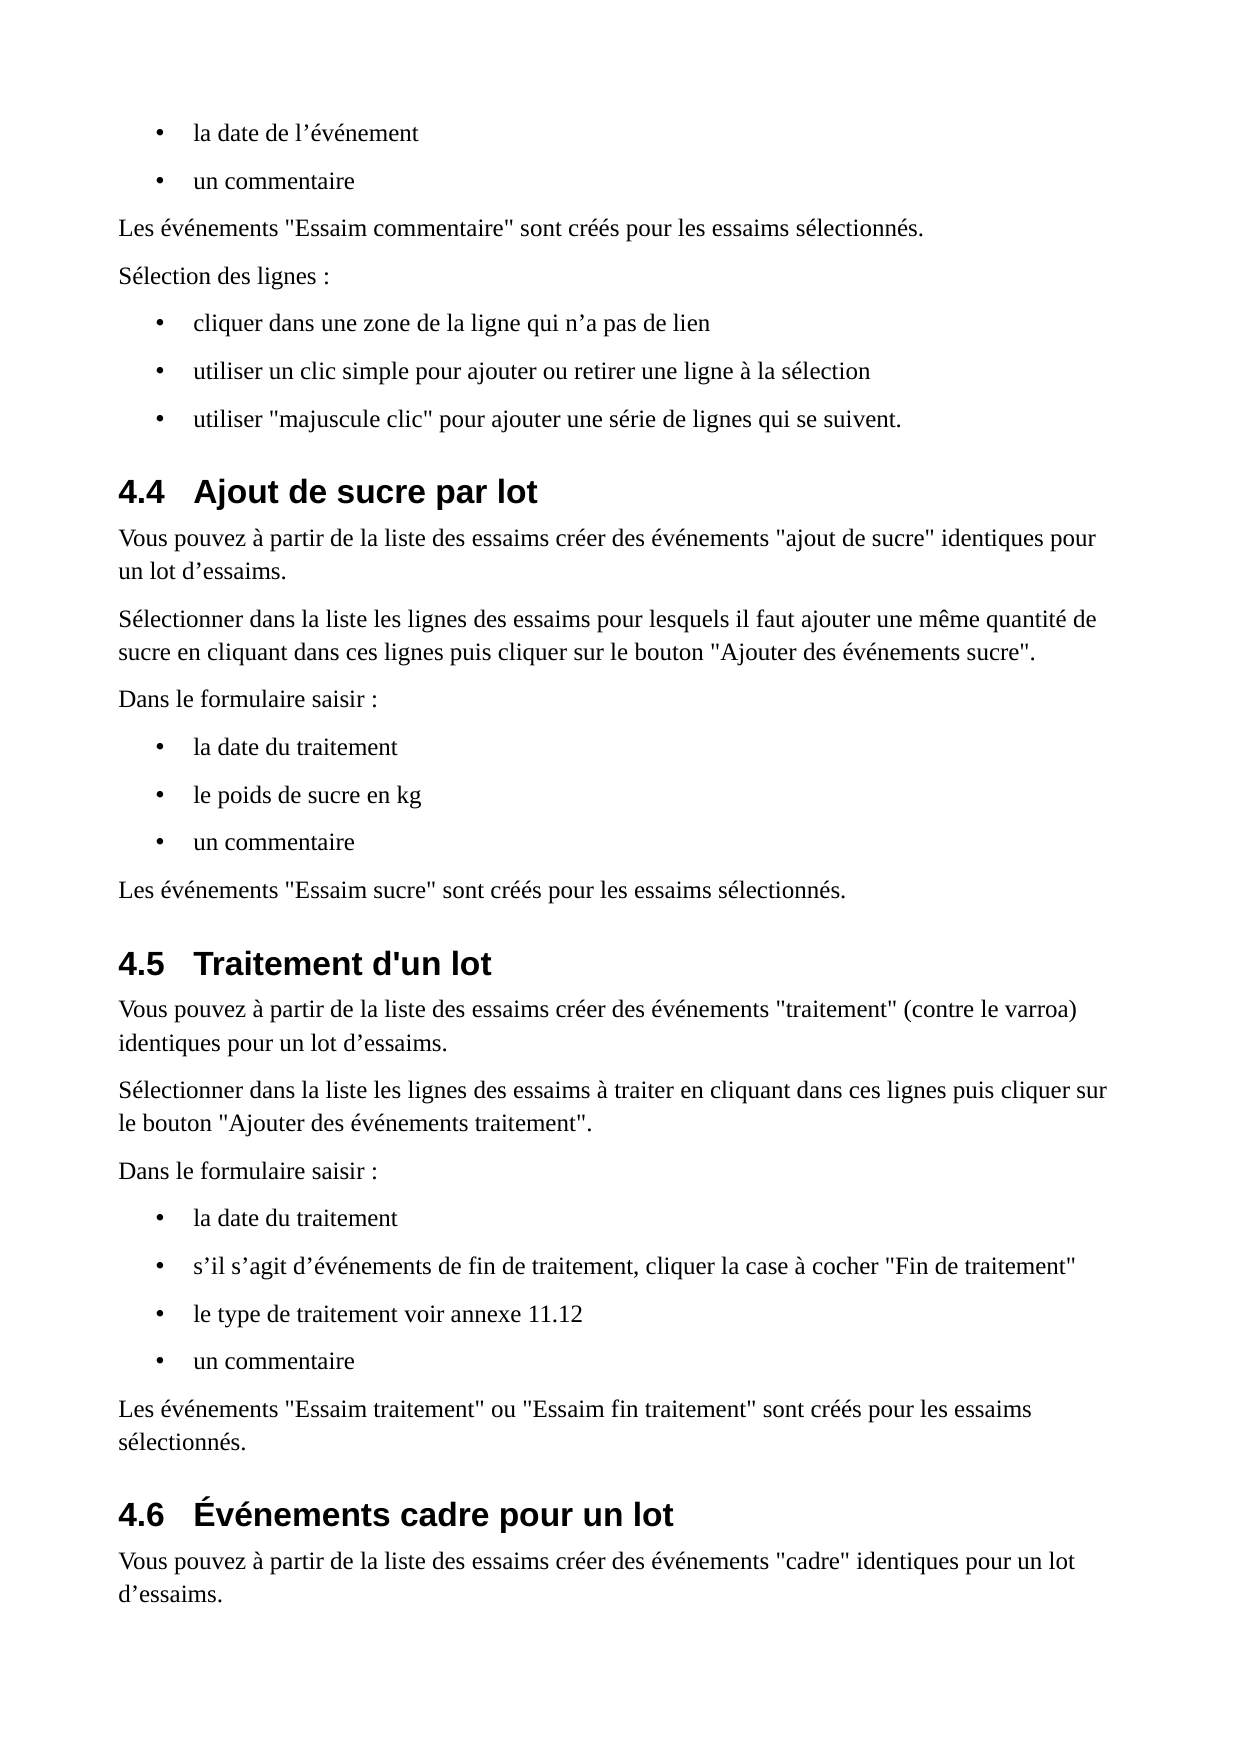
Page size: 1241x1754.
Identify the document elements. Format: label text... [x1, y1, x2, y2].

text Dans le formulaire saisir : [118, 1156, 1122, 1184]
subtitle Événements cadre pour un lot [118, 1495, 1122, 1534]
list la date du traitement [156, 732, 1122, 761]
list un commentaire [156, 827, 1122, 856]
list s’il s’agit d’événements de fin de traitement, cliquer la case à cocher "Fin de traitement" [156, 1251, 1122, 1280]
text Sélection des lignes : [118, 261, 1122, 290]
text Dans le formulaire saisir : [118, 684, 1122, 713]
text Sélectionner dans la liste les lignes des essaims pour lesquels il faut ajouter une même quantité de sucre en cliquant dans ces lignes puis cliquer sur le bouton "Ajouter des événements sucre". [118, 604, 1122, 666]
list un commentaire [156, 1346, 1122, 1375]
list utiliser un clic simple pour ajouter ou retirer une ligne à la sélection [156, 356, 1122, 385]
list utiliser "majuscule clic" pour ajouter une série de lignes qui se suivent. [156, 404, 1122, 432]
text Les événements "Essaim traitement" ou "Essaim fin traitement" sont créés pour les essaims sélectionnés. [118, 1394, 1122, 1456]
list un commentaire [156, 166, 1122, 194]
list le type de traitement voir annexe 11.12 [156, 1299, 1122, 1327]
text Sélectionner dans la liste les lignes des essaims à traiter en cliquant dans ces lignes puis cliquer sur le bouton "Ajouter des événements traitement". [118, 1075, 1122, 1137]
subtitle Ajout de sucre par lot [118, 472, 1122, 511]
text Vous pouvez à partir de la liste des essaims créer des événements "ajout de sucre" identiques pour un lot d’essaims. [118, 523, 1122, 585]
list la date du traitement [156, 1203, 1122, 1232]
text Les événements "Essaim sucre" sont créés pour les essaims sélectionnés. [118, 875, 1122, 904]
text Les événements "Essaim commentaire" sont créés pour les essaims sélectionnés. [118, 213, 1122, 242]
subtitle Traitement d'un lot [118, 943, 1122, 982]
text Vous pouvez à partir de la liste des essaims créer des événements "cadre" identiques pour un lot d’essaims. [118, 1546, 1122, 1608]
list le poids de sucre en kg [156, 780, 1122, 808]
list la date de l’événement [156, 118, 1122, 147]
list cliquer dans une zone de la ligne qui n’a pas de lien [156, 308, 1122, 337]
text Vous pouvez à partir de la liste des essaims créer des événements "traitement" (contre le varroa) identiques pour un lot d’essaims. [118, 994, 1122, 1056]
